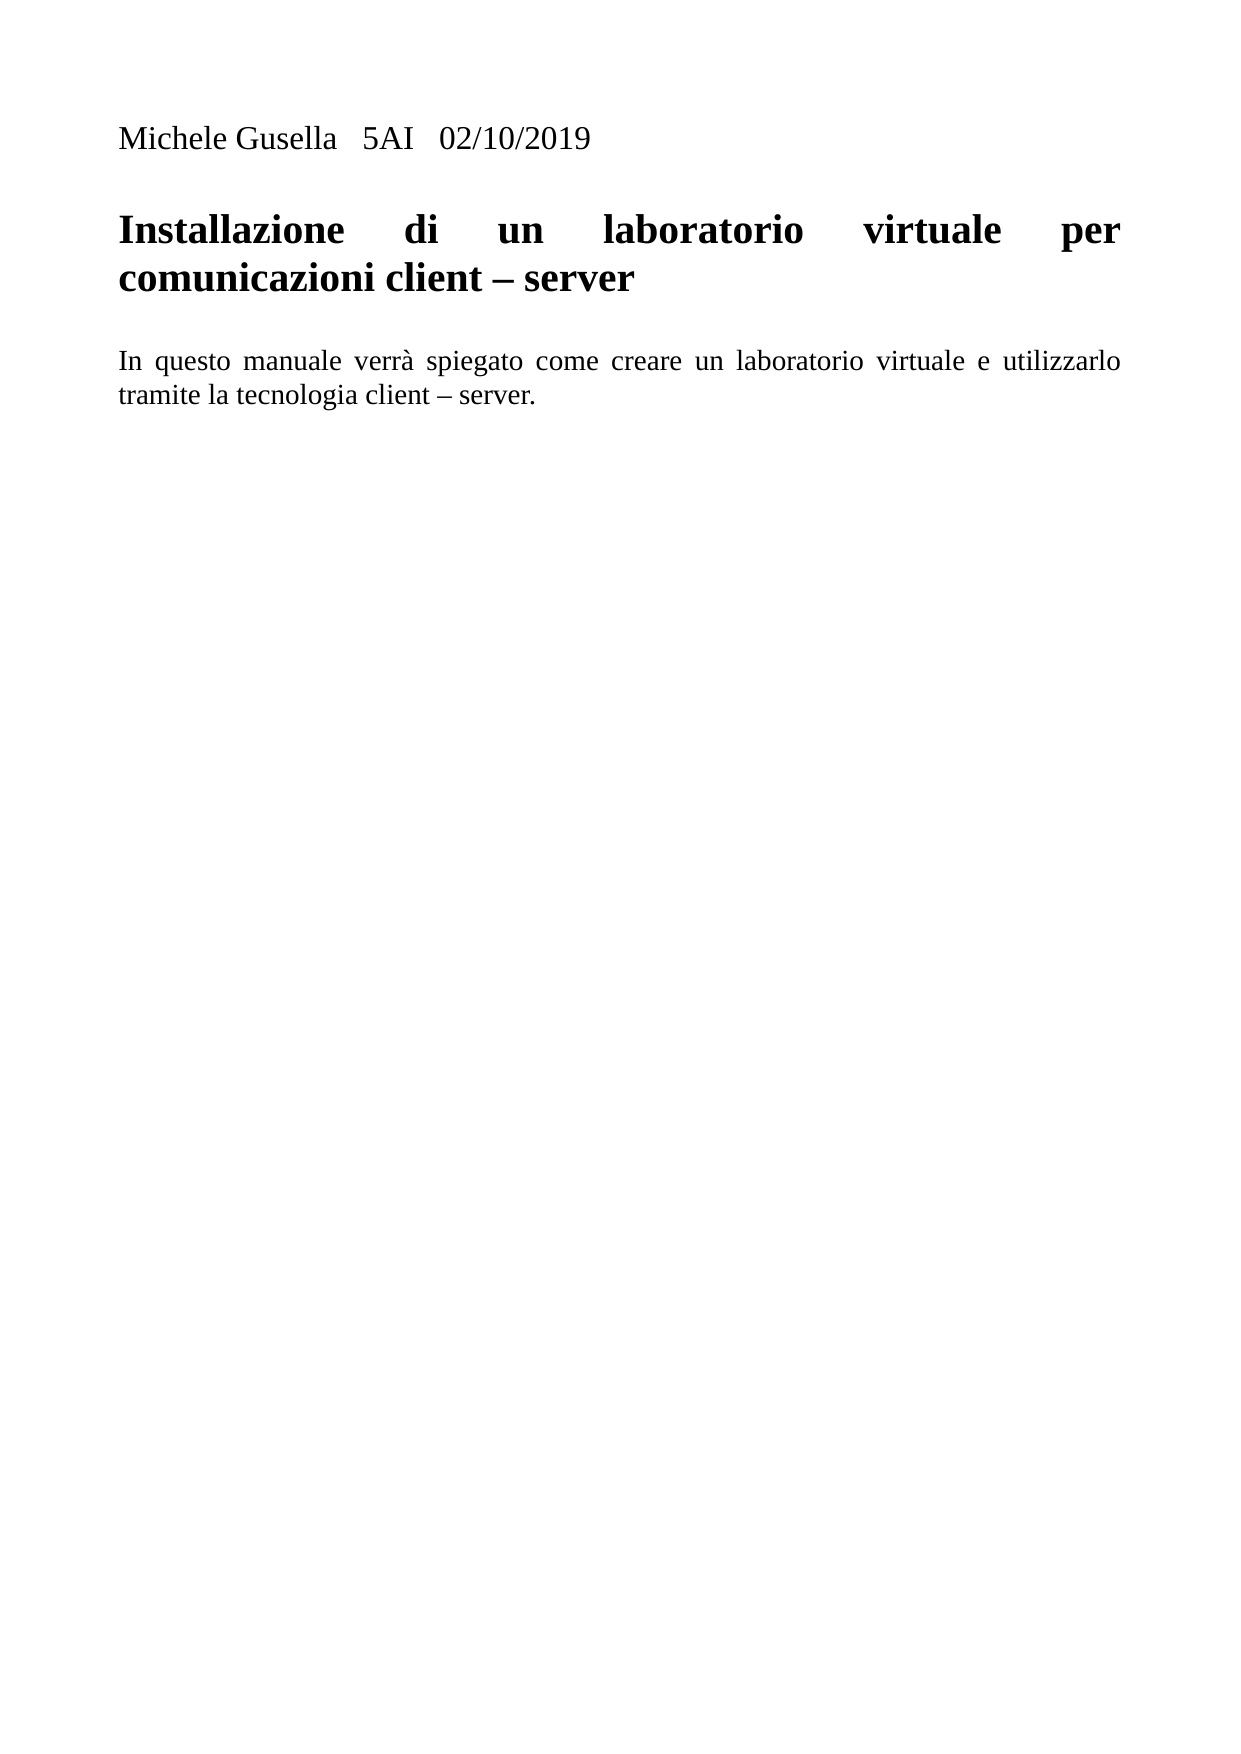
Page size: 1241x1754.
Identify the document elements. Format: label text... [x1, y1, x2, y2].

text Installazione di un laboratorio virtuale per comunicazioni client – server [118, 204, 1122, 300]
text Michele Gusella 5AI 02/10/2019 [118, 118, 1122, 156]
text In questo manuale verrà spiegato come creare un laboratorio virtuale e utilizzarlo tramite la tecnologia client – server. [118, 343, 1122, 410]
